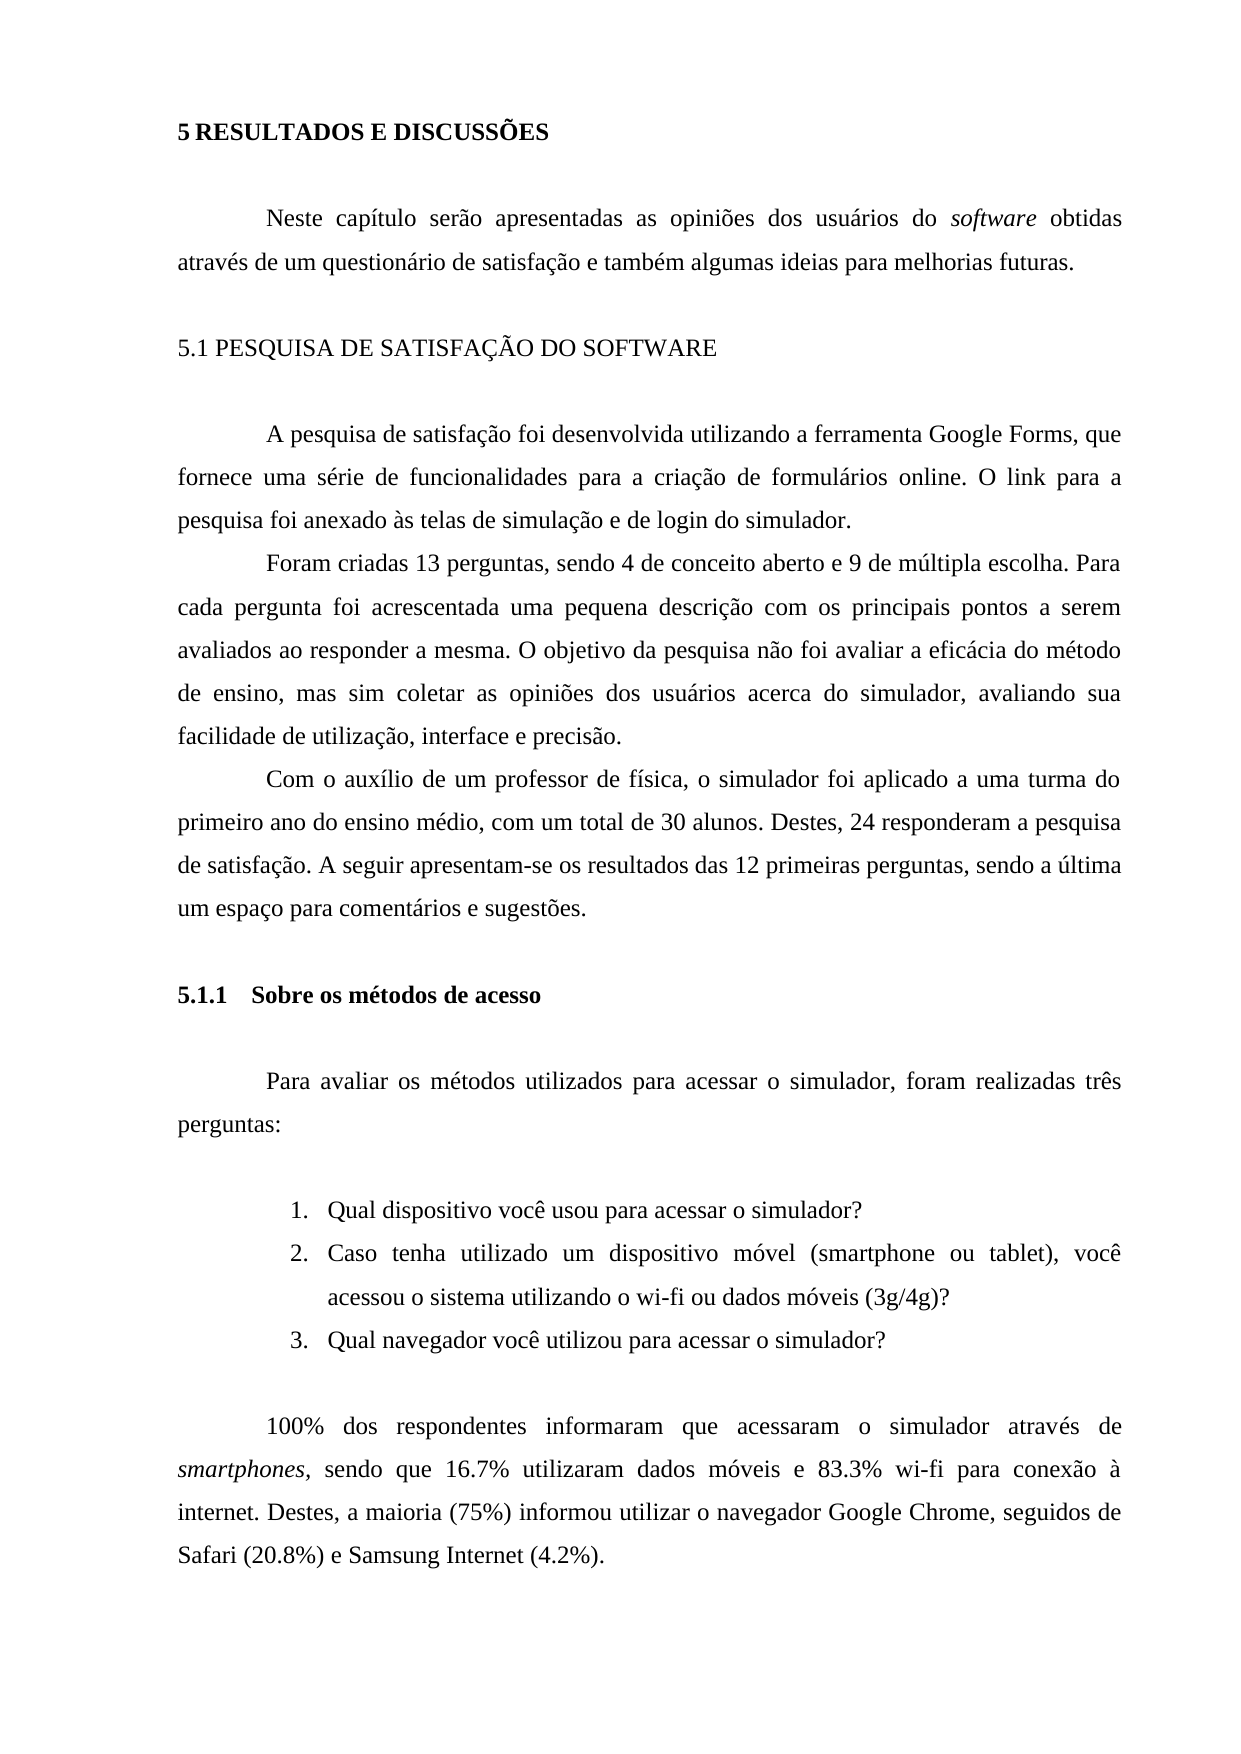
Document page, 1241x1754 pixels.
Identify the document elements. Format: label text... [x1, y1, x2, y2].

text A pesquisa de satisfação foi desenvolvida utilizando a ferramenta Google Forms, que fornece uma série de funcionalidades para a criação de formulários online. O link para a pesquisa foi anexado às telas de simulação e de login do simulador. [0, 419, 1240, 534]
subtitle Sobre os métodos de acesso [0, 980, 1240, 1008]
text Foram criadas 13 perguntas, sendo 4 de conceito aberto e 9 de múltipla escolha. Para cada pergunta foi acrescentada uma pequena descrição com os principais pontos a serem avaliados ao responder a mesma. O objetivo da pesquisa não foi avaliar a eficácia do método de ensino, mas sim coletar as opiniões dos usuários acerca do simulador, avaliando sua facilidade de utilização, interface e precisão. [0, 548, 1240, 750]
list Qual navegador você utilizou para acessar o simulador? [53, 1325, 1240, 1353]
text 100% dos respondentes informaram que acessaram o simulador através de smartphones, sendo que 16.7% utilizaram dados móveis e 83.3% wi-fi para conexão à internet. Destes, a maioria (75%) informou utilizar o navegador Google Chrome, seguidos de Safari (20.8%) e Samsung Internet (4.2%). [0, 1411, 1240, 1569]
text Com o auxílio de um professor de física, o simulador foi aplicado a uma turma do primeiro ano do ensino médio, com um total de 30 alunos. Destes, 24 responderam a pesquisa de satisfação. A seguir apresentam-se os resultados das 12 primeiras perguntas, sendo a última um espaço para comentários e sugestões. [0, 764, 1240, 922]
text Neste capítulo serão apresentadas as opiniões dos usuários do software obtidas através de um questionário de satisfação e também algumas ideias para melhorias futuras. [0, 203, 1240, 275]
list Caso tenha utilizado um dispositivo móvel (smartphone ou tablet), você acessou o sistema utilizando o wi-fi ou dados móveis (3g/4g)? [53, 1238, 1240, 1310]
subtitle RESULTADOS E DISCUSSÕES [177, 117, 1122, 146]
list Qual dispositivo você usou para acessar o simulador? [53, 1195, 1240, 1224]
text Para avaliar os métodos utilizados para acessar o simulador, foram realizadas três perguntas: [0, 1066, 1240, 1138]
text 5.1 PESQUISA DE SATISFAÇÃO DO SOFTWARE [0, 333, 1240, 362]
